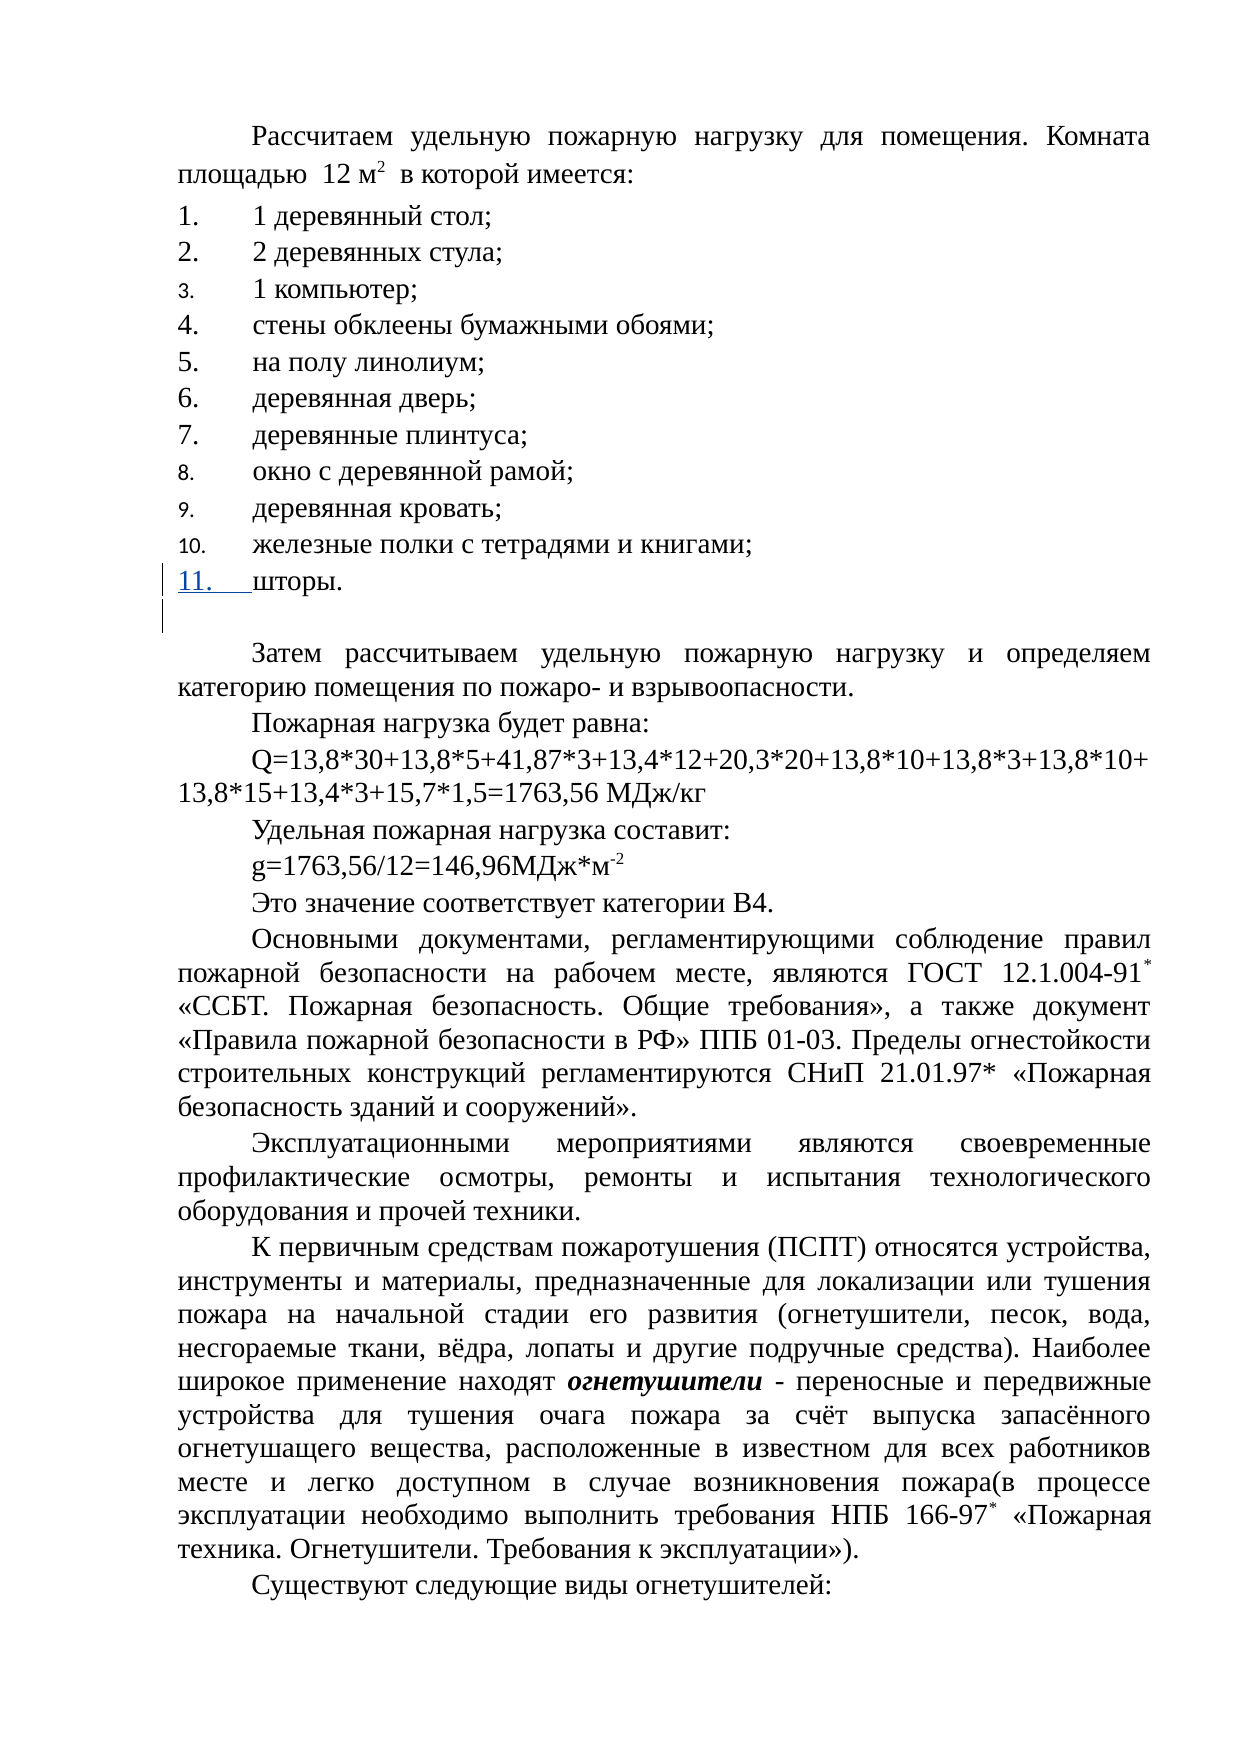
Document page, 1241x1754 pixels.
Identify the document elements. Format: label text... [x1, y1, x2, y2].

list 1 деревянный стол; [177, 198, 1152, 232]
list 2 деревянных стула; [177, 234, 1152, 268]
text Затем рассчитываем удельную пожарную нагрузку и определяем категорию помещения по пожаро- и взрывоопасности. [177, 636, 1152, 703]
list окно с деревянной рамой; [177, 453, 1152, 487]
text Это значение соответствует категории В4. [177, 885, 1152, 918]
text g=1763,56/12=146,96МДж*м-2 [177, 848, 1152, 882]
text К первичным средствам пожаротушения (ПСПТ) относятся устройства, инструменты и материалы, предназначенные для локализации или тушения пожара на начальной стадии его развития (огнетушители, песок, вода, несгораемые ткани, вёдра, лопаты и другие подручные средства). Наиболее широкое применение находят огнетушители - переносные и передвижные устройства для тушения очага пожара за счёт выпуска запасённого огнетушащего вещества, расположенные в известном для всех работников месте и легко доступном в случае возникновения пожара(в процессе эксплуатации необходимо выполнить требования НПБ 166-97* «Пожарная техника. Огнетушители. Требования к эксплуатации»). [177, 1229, 1152, 1564]
list деревянные плинтуса; [177, 417, 1152, 450]
text Существуют следующие виды огнетушителей: [177, 1567, 1152, 1601]
text Удельная пожарная нагрузка составит: [177, 812, 1152, 846]
text Q=13,8*30+13,8*5+41,87*3+13,4*12+20,3*20+13,8*10+13,8*3+13,8*10+13,8*15+13,4*3+15,7*1,5=1763,56 МДж/кг [177, 742, 1152, 809]
list железные полки с тетрадями и книгами; [177, 526, 1152, 560]
list шторы. [177, 563, 1152, 596]
text Рассчитаем удельную пожарную нагрузку для помещения. Комната площадью 12 м2 в которой имеется: [177, 118, 1152, 190]
list 1 компьютер; [177, 271, 1152, 304]
list на полу линолиум; [177, 344, 1152, 377]
text Эксплуатационными мероприятиями являются своевременные профилактические осмотры, ремонты и испытания технологического оборудования и прочей техники. [177, 1126, 1152, 1226]
text Основными документами, регламентирующими соблюдение правил пожарной безопасности на рабочем месте, являются ГОСТ 12.1.004-91* «ССБТ. Пожарная безопасность. Общие требования», а также документ «Правила пожарной безопасности в РФ» ППБ 01-03. Пределы огнестойкости строительных конструкций регламентируются СНиП 21.01.97* «Пожарная безопасность зданий и сооружений». [177, 921, 1152, 1123]
list деревянная кровать; [177, 490, 1152, 523]
text Пожарная нагрузка будет равна: [177, 706, 1152, 739]
list стены обклеены бумажными обоями; [177, 307, 1152, 341]
list деревянная дверь; [177, 380, 1152, 414]
